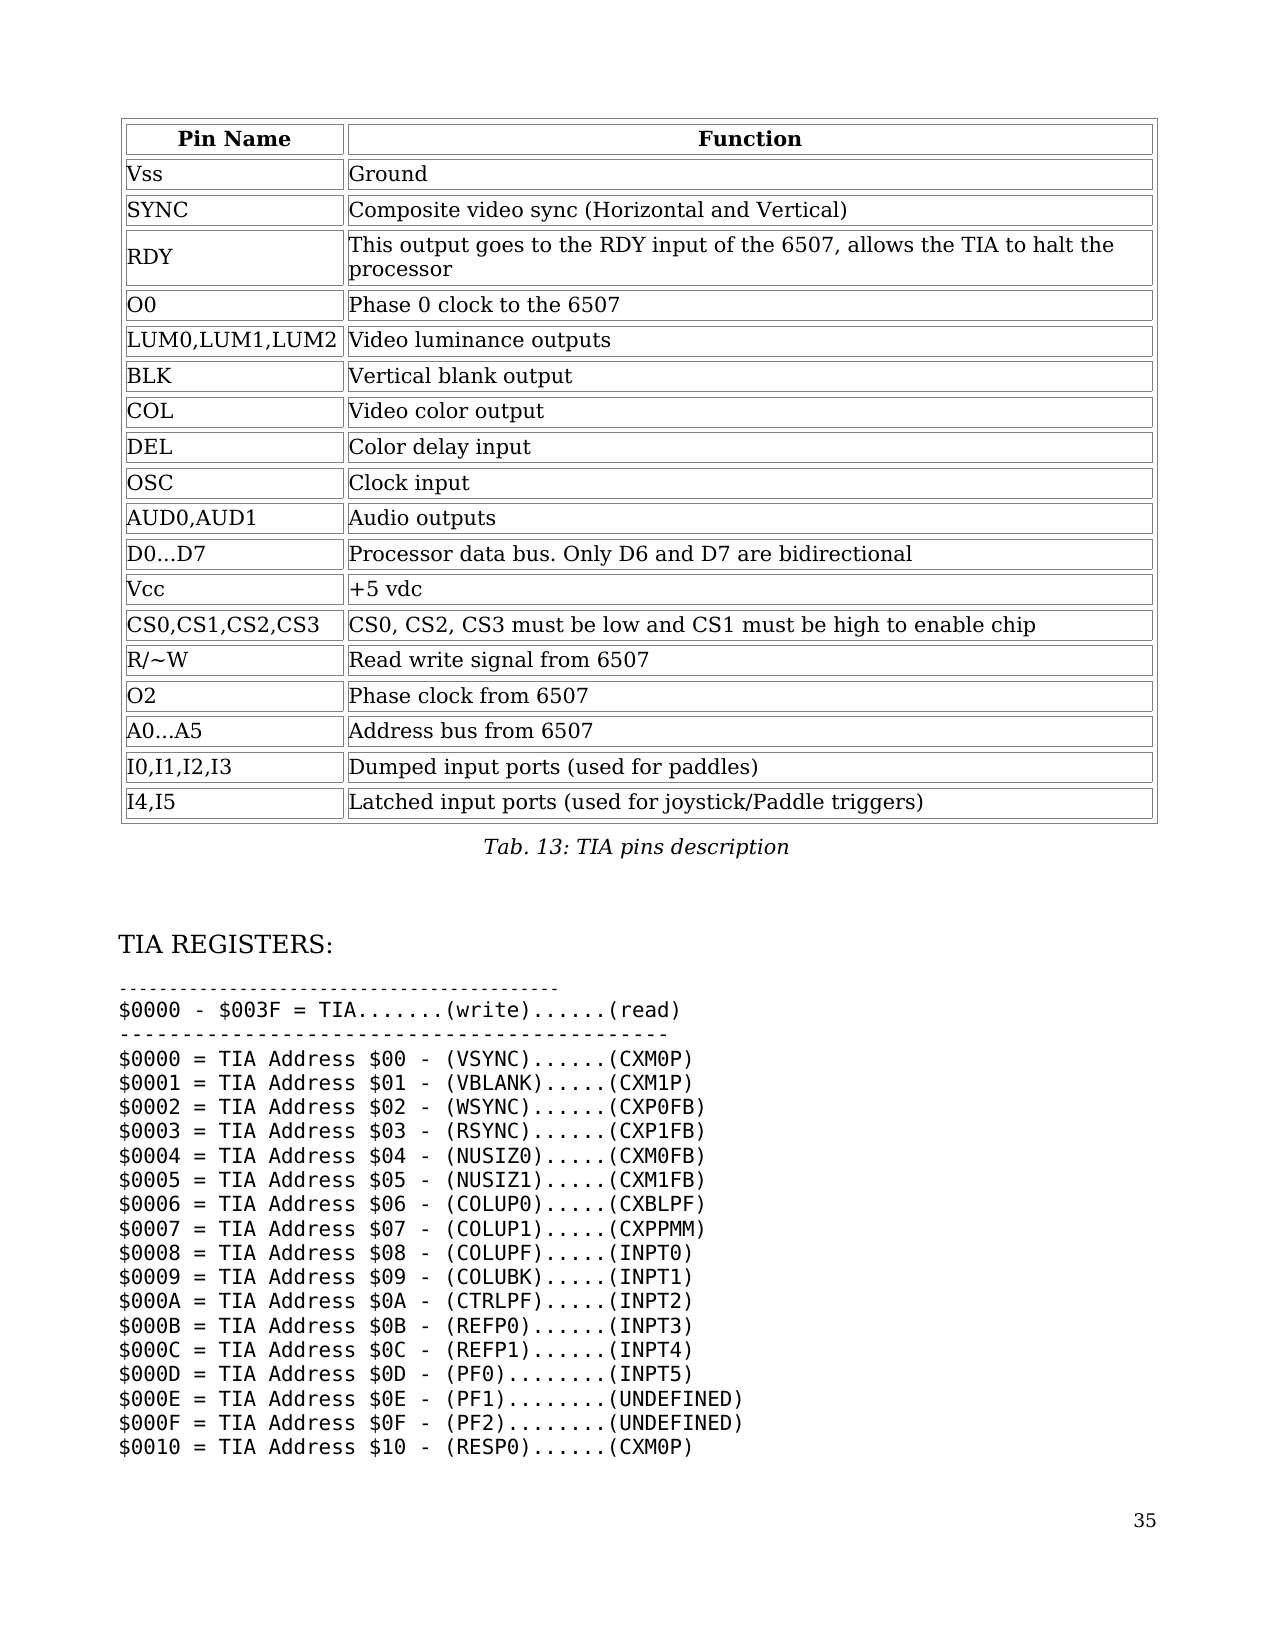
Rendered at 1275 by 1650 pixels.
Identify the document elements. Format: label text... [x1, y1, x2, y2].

table_cell D0...D7 [124, 533, 345, 569]
text $000D = TIA Address $0D - (PF0)........(INPT5) [118, 1362, 1157, 1387]
text $000B = TIA Address $0B - (REFP0)......(INPT3) [118, 1314, 1157, 1338]
table_cell BLK [124, 356, 345, 391]
table_cell LUM0,LUM1,LUM2 [124, 320, 345, 356]
text -------------------------------------------- [118, 979, 1157, 998]
text $0005 = TIA Address $05 - (NUSIZ1).....(CXM1FB) [118, 1168, 1157, 1192]
table_cell Dumped input ports (used for paddles) [345, 746, 1155, 782]
table_cell A0...A5 [124, 711, 345, 746]
table_cell Color delay input [345, 427, 1155, 462]
text $0007 = TIA Address $07 - (COLUP1).....(CXPPMM) [118, 1217, 1157, 1241]
text $0004 = TIA Address $04 - (NUSIZ0).....(CXM0FB) [118, 1144, 1157, 1168]
text $0008 = TIA Address $08 - (COLUPF).....(INPT0) [118, 1241, 1157, 1265]
table_cell R/~W [124, 640, 345, 675]
text $000F = TIA Address $0F - (PF2)........(UNDEFINED) [118, 1411, 1157, 1435]
table_cell SYNC [124, 189, 345, 225]
table_cell Video luminance outputs [345, 320, 1155, 356]
table_cell CS0,CS1,CS2,CS3 [124, 604, 345, 640]
text $0009 = TIA Address $09 - (COLUBK).....(INPT1) [118, 1265, 1157, 1289]
text $0006 = TIA Address $06 - (COLUP0).....(CXBLPF) [118, 1192, 1157, 1217]
table_cell AUD0,AUD1 [124, 498, 345, 533]
table_cell This output goes to the RDY input of the 6507, allows the TIA to halt the processor [345, 225, 1155, 285]
table_cell Address bus from 6507 [345, 711, 1155, 746]
table_cell CS0, CS2, CS3 must be low and CS1 must be high to enable chip [345, 604, 1155, 640]
text $0000 = TIA Address $00 - (VSYNC)......(CXM0P) [118, 1047, 1157, 1071]
text $000E = TIA Address $0E - (PF1)........(UNDEFINED) [118, 1387, 1157, 1411]
table_cell RDY [124, 225, 345, 285]
table_cell Phase 0 clock to the 6507 [345, 285, 1155, 320]
table_cell I0,I1,I2,I3 [124, 746, 345, 782]
table_cell I4,I5 [124, 782, 345, 817]
text Tab. 13: TIA pins description [118, 835, 1157, 860]
text $0000 - $003F = TIA.......(write)......(read) [118, 998, 1157, 1022]
text $0002 = TIA Address $02 - (WSYNC)......(CXP0FB) [118, 1095, 1157, 1119]
table_cell Vertical blank output [345, 356, 1155, 391]
text TIA REGISTERS: [118, 930, 1157, 959]
text $000C = TIA Address $0C - (REFP1)......(INPT4) [118, 1338, 1157, 1362]
table_cell O0 [124, 285, 345, 320]
text $0001 = TIA Address $01 - (VBLANK).....(CXM1P) [118, 1071, 1157, 1095]
table_header Function [345, 119, 1155, 154]
table_cell COL [124, 391, 345, 427]
table_cell +5 vdc [345, 569, 1155, 604]
table_cell Processor data bus. Only D6 and D7 are bidirectional [345, 533, 1155, 569]
table_cell Composite video sync (Horizontal and Vertical) [345, 189, 1155, 225]
text $0003 = TIA Address $03 - (RSYNC)......(CXP1FB) [118, 1119, 1157, 1144]
table_cell OSC [124, 462, 345, 498]
table_cell Vcc [124, 569, 345, 604]
table_cell Latched input ports (used for joystick/Paddle triggers) [345, 782, 1155, 817]
table_header Pin Name [124, 119, 345, 154]
table_cell Audio outputs [345, 498, 1155, 533]
table_cell Video color output [345, 391, 1155, 427]
table_cell Vss [124, 154, 345, 189]
table_cell Phase clock from 6507 [345, 675, 1155, 711]
table_cell DEL [124, 427, 345, 462]
text -------------------------------------------- [118, 1022, 1157, 1047]
table_cell Read write signal from 6507 [345, 640, 1155, 675]
table_cell Clock input [345, 462, 1155, 498]
text $0010 = TIA Address $10 - (RESP0)......(CXM0P) [118, 1435, 1157, 1459]
table_cell O2 [124, 675, 345, 711]
text $000A = TIA Address $0A - (CTRLPF).....(INPT2) [118, 1289, 1157, 1314]
table_cell Ground [345, 154, 1155, 189]
